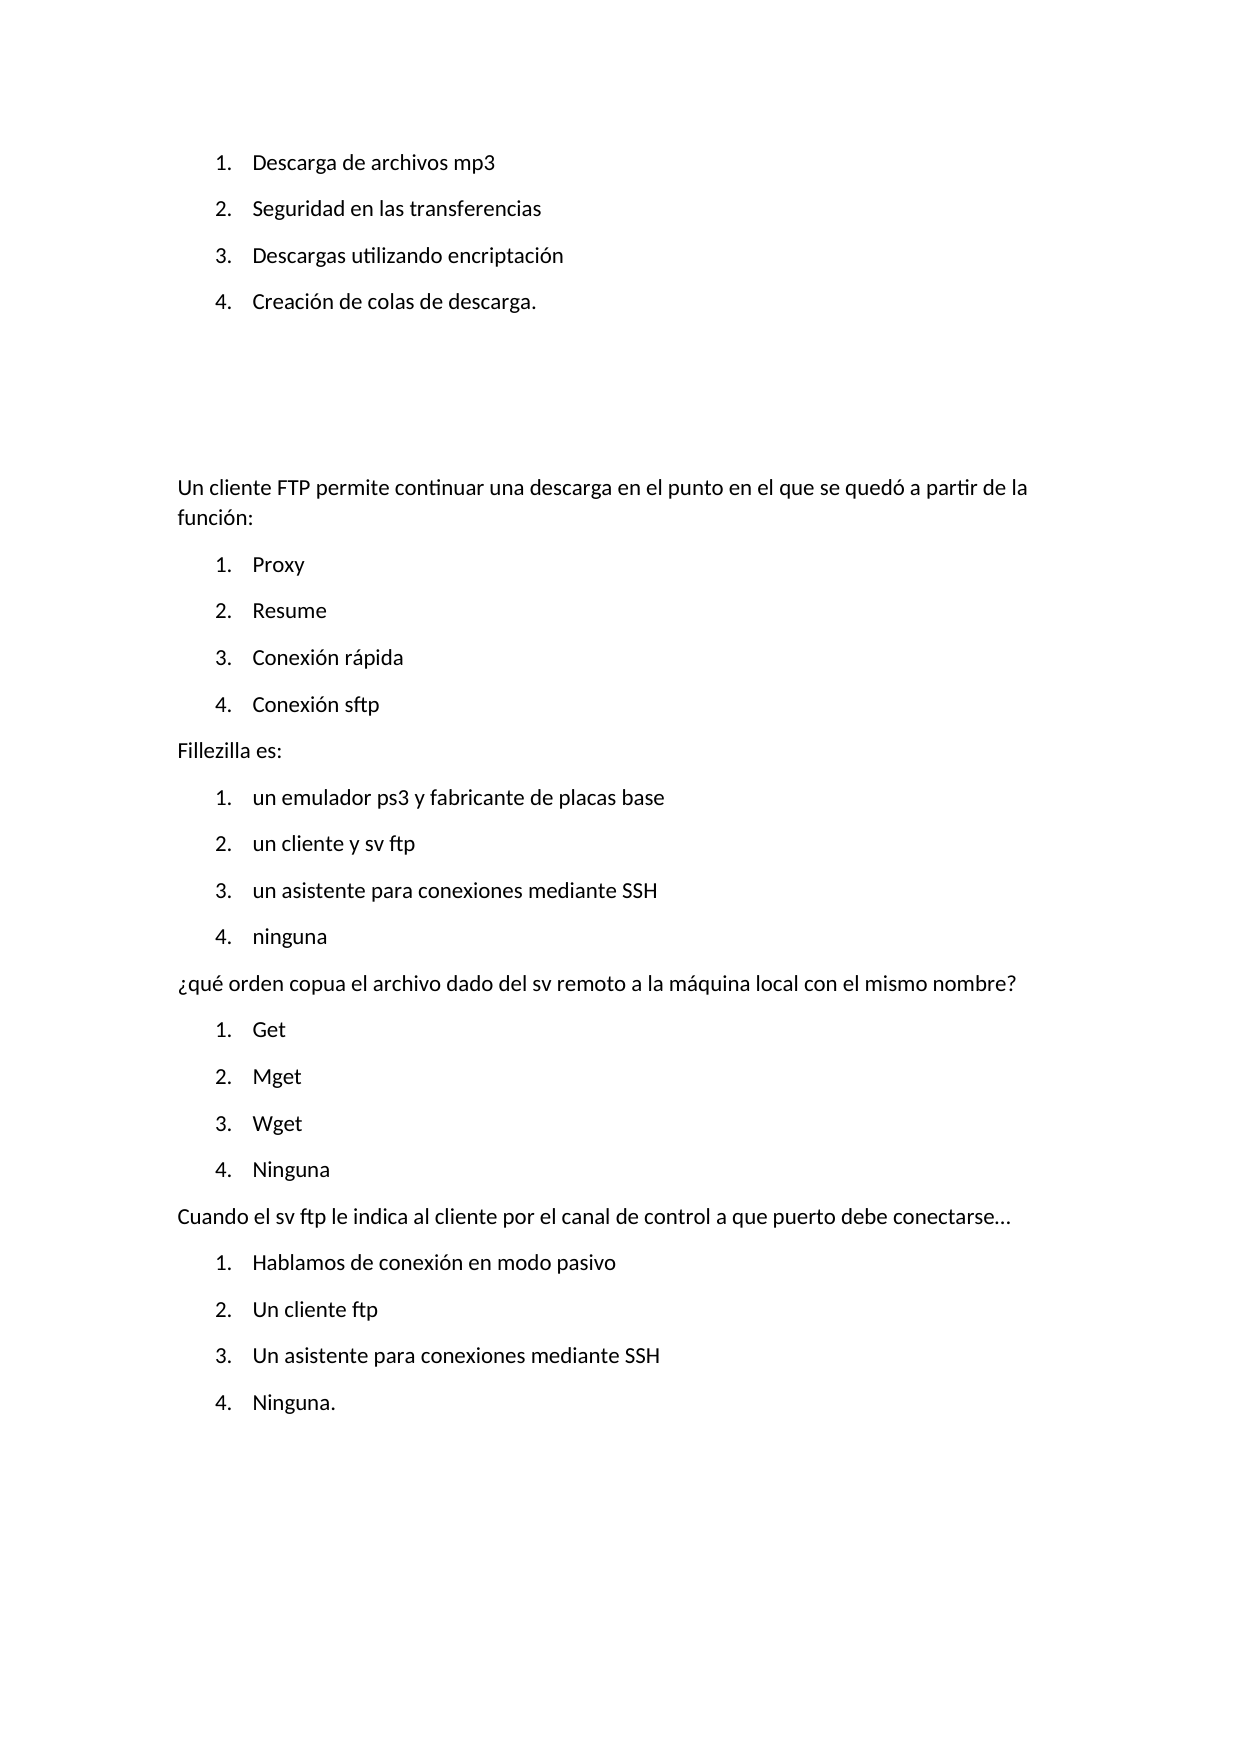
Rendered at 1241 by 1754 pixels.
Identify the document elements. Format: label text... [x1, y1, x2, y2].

list Seguridad en las transferencias [215, 194, 1063, 222]
list Ninguna [215, 1155, 1063, 1183]
text Un cliente FTP permite continuar una descarga en el punto en el que se quedó a partir de la función: [177, 473, 1063, 531]
list Un asistente para conexiones mediante SSH [215, 1342, 1063, 1369]
list Un cliente ftp [215, 1295, 1063, 1323]
text ¿qué orden copua el archivo dado del sv remoto a la máquina local con el mismo nombre? [177, 969, 1063, 997]
list un cliente y sv ftp [215, 829, 1063, 857]
text Cuando el sv ftp le indica al cliente por el canal de control a que puerto debe conectarse… [177, 1202, 1063, 1230]
list Conexión sftp [215, 690, 1063, 718]
list Descargas utilizando encriptación [215, 241, 1063, 269]
list Conexión rápida [215, 643, 1063, 671]
list Descarga de archivos mp3 [215, 148, 1063, 176]
list Hablamos de conexión en modo pasivo [215, 1248, 1063, 1276]
list ninguna [215, 922, 1063, 951]
list un emulador ps3 y fabricante de placas base [215, 783, 1063, 811]
list Resume [215, 597, 1063, 624]
list Get [215, 1016, 1063, 1044]
list Mget [215, 1062, 1063, 1090]
list un asistente para conexiones mediante SSH [215, 876, 1063, 904]
text Fillezilla es: [177, 736, 1063, 764]
list Wget [215, 1109, 1063, 1137]
list Creación de colas de descarga. [215, 287, 1063, 315]
list Ninguna. [215, 1388, 1063, 1416]
list Proxy [215, 550, 1063, 578]
